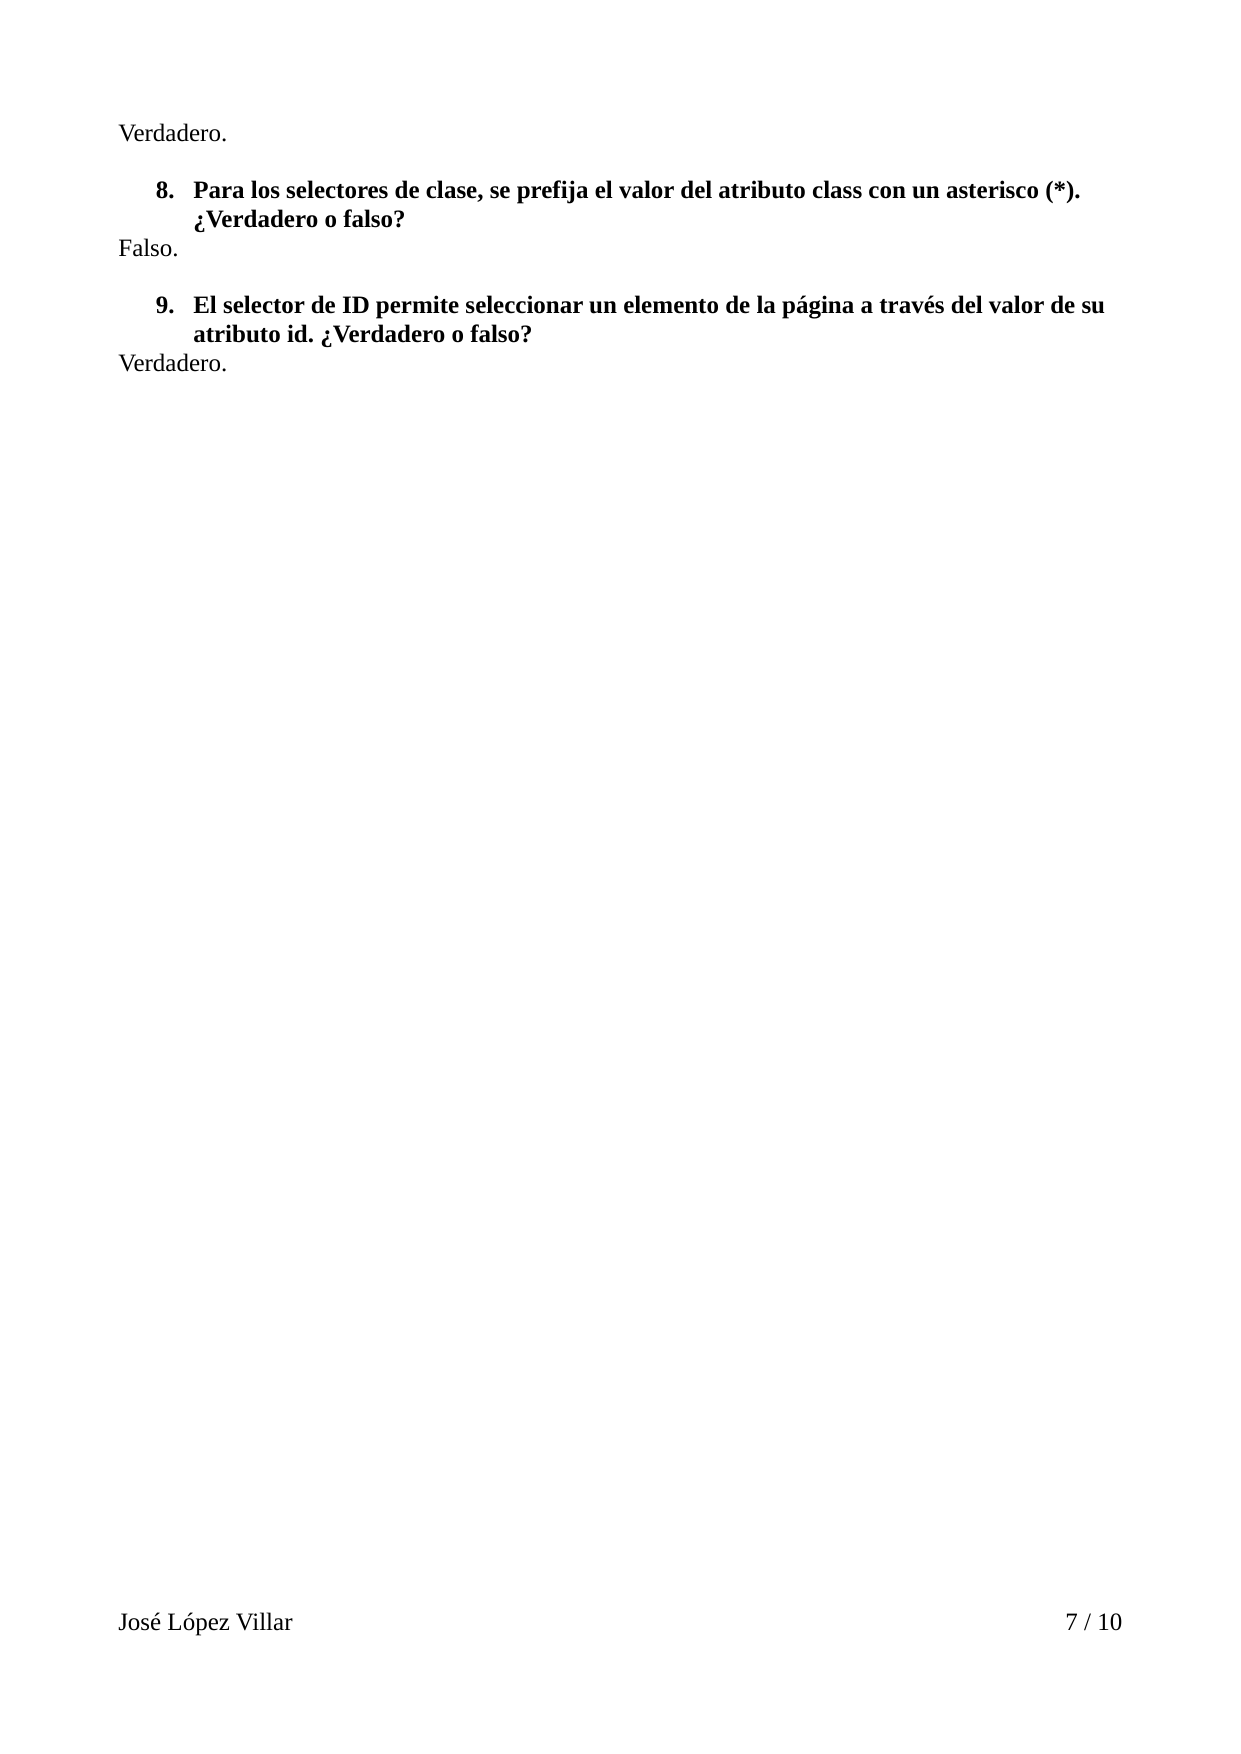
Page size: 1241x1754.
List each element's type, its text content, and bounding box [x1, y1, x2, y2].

text Verdadero. [118, 118, 1122, 147]
list El selector de ID permite seleccionar un elemento de la página a través del valor de su atributo id. ¿Verdadero o falso? [156, 291, 1122, 348]
text Verdadero. [118, 348, 1122, 377]
list Para los selectores de clase, se prefija el valor del atributo class con un asterisco (*). ¿Verdadero o falso? [156, 176, 1122, 233]
text Falso. [118, 233, 1122, 262]
